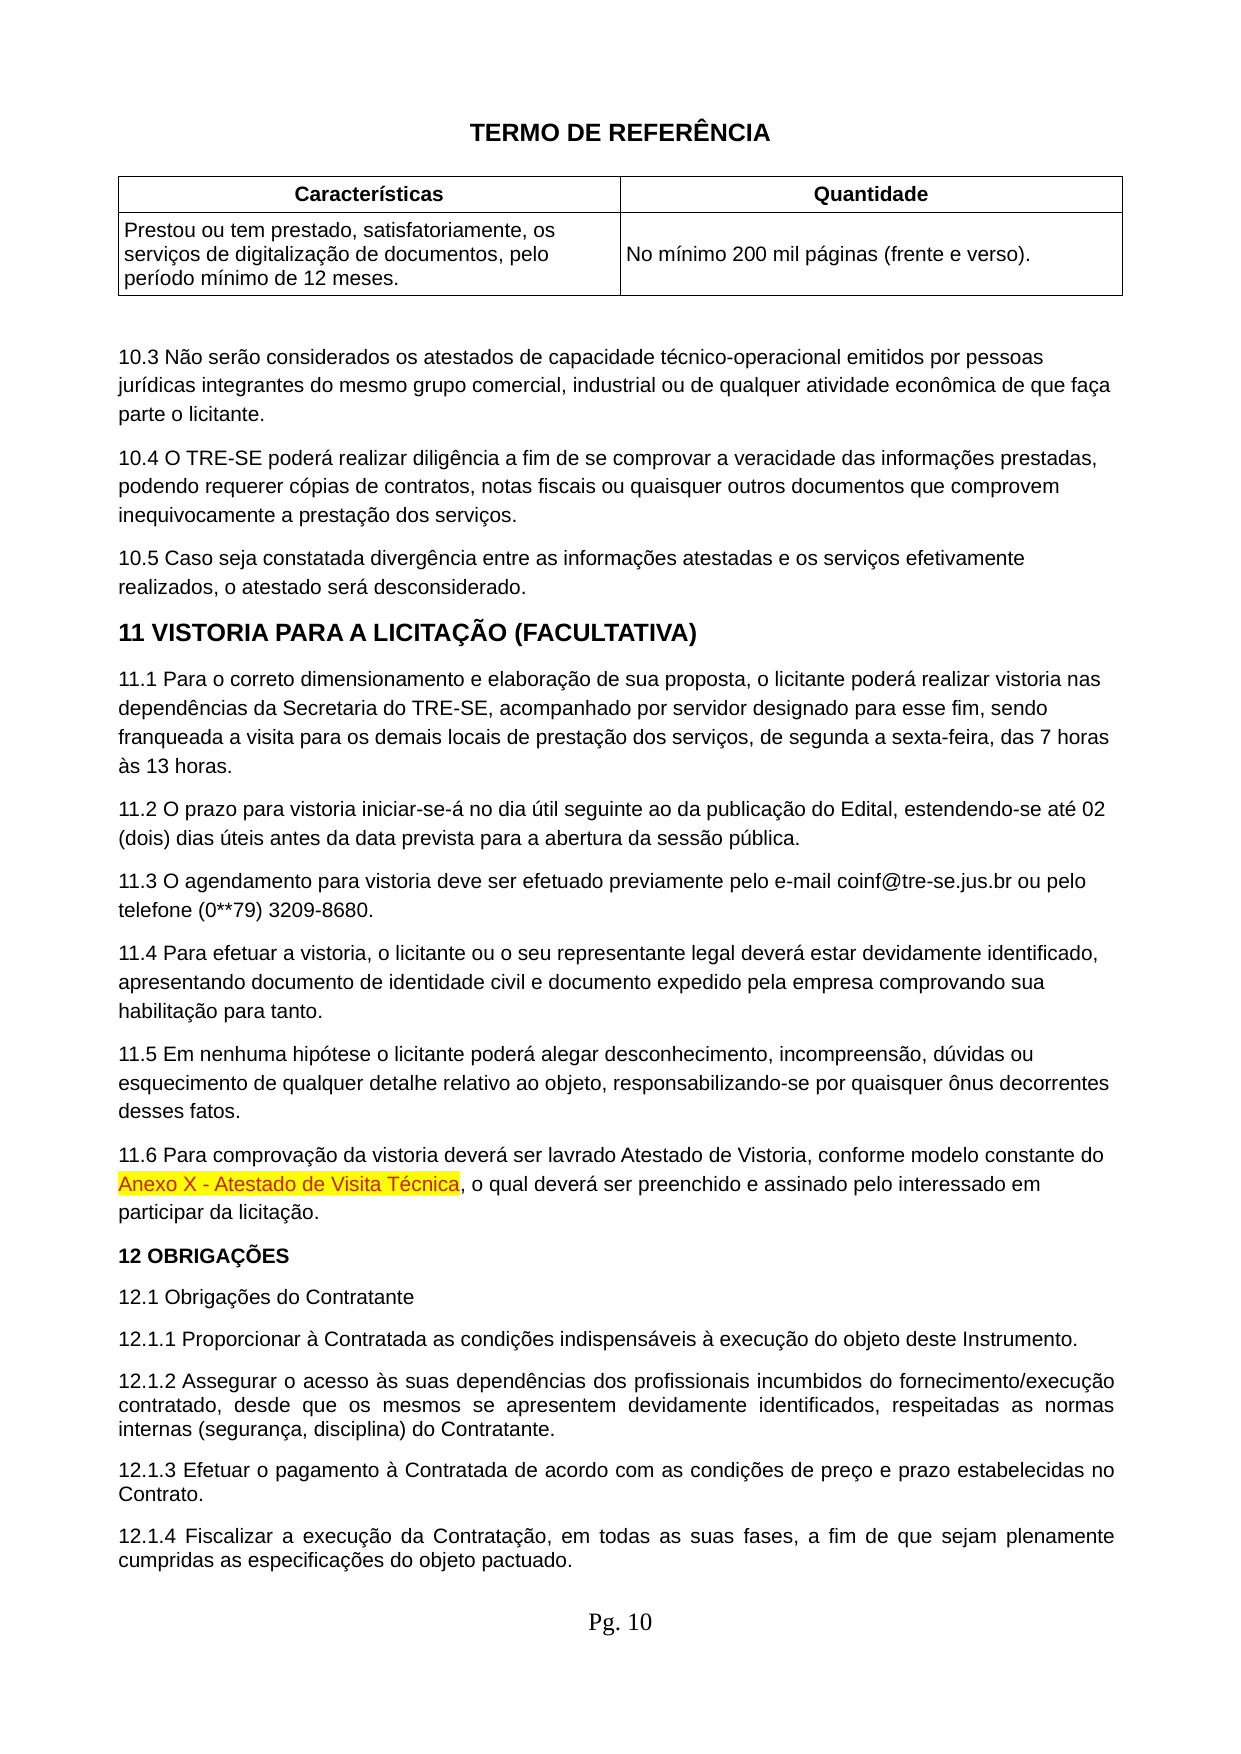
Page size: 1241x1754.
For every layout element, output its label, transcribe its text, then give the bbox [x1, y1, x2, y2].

text 11.6 Para comprovação da vistoria deverá ser lavrado Atestado de Vistoria, conforme modelo constante do Anexo X - Atestado de Visita Técnica, o qual deverá ser preenchido e assinado pelo interessado em participar da licitação. [118, 1143, 1122, 1224]
text 12.1.3 Efetuar o pagamento à Contratada de acordo com as condições de preço e prazo estabelecidas no Contrato. [118, 1458, 1116, 1506]
text 12.1 Obrigações do Contratante [118, 1285, 1116, 1309]
text 12.1.1 Proporcionar à Contratada as condições indispensáveis à execução do objeto deste Instrumento. [118, 1327, 1116, 1351]
table_cell Prestou ou tem prestado, satisfatoriamente, os serviços de digitalização de documentos, pelo período mínimo de 12 meses. [119, 213, 620, 295]
text 12.1.4 Fiscalizar a execução da Contratação, em todas as suas fases, a fim de que sejam plenamente cumpridas as especificações do objeto pactuado. [118, 1524, 1116, 1572]
text 10.5 Caso seja constatada divergência entre as informações atestadas e os serviços efetivamente realizados, o atestado será desconsiderado. [118, 546, 1122, 599]
text 11 VISTORIA PARA A LICITAÇÃO (FACULTATIVA) [118, 618, 1122, 647]
table_cell No mínimo 200 mil páginas (frente e verso). [621, 213, 1122, 295]
text 11.1 Para o correto dimensionamento e elaboração de sua proposta, o licitante poderá realizar vistoria nas dependências da Secretaria do TRE-SE, acompanhado por servidor designado para esse fim, sendo franqueada a visita para os demais locais de prestação dos serviços, de segunda a sexta-feira, das 7 horas às 13 horas. [118, 667, 1122, 777]
text 12 OBRIGAÇÕES [118, 1243, 1116, 1267]
table_header Quantidade [621, 177, 1122, 212]
text 11.4 Para efetuar a vistoria, o licitante ou o seu representante legal deverá estar devidamente identificado, apresentando documento de identidade civil e documento expedido pela empresa comprovando sua habilitação para tanto. [118, 941, 1122, 1022]
text 10.3 Não serão considerados os atestados de capacidade técnico-operacional emitidos por pessoas jurídicas integrantes do mesmo grupo comercial, industrial ou de qualquer atividade econômica de que faça parte o licitante. [118, 344, 1122, 426]
text 10.4 O TRE-SE poderá realizar diligência a fim de se comprovar a veracidade das informações prestadas, podendo requerer cópias de contratos, notas fiscais ou quaisquer outros documentos que comprovem inequivocamente a prestação dos serviços. [118, 445, 1122, 527]
text 11.5 Em nenhuma hipótese o licitante poderá alegar desconhecimento, incompreensão, dúvidas ou esquecimento de qualquer detalhe relativo ao objeto, responsabilizando-se por quaisquer ônus decorrentes desses fatos. [118, 1042, 1122, 1123]
table_header Características [119, 177, 620, 212]
text 11.3 O agendamento para vistoria deve ser efetuado previamente pelo e-mail coinf@tre-se.jus.br ou pelo telefone (0**79) 3209-8680. [118, 869, 1122, 922]
text 11.2 O prazo para vistoria iniciar-se-á no dia útil seguinte ao da publicação do Edital, estendendo-se até 02 (dois) dias úteis antes da data prevista para a abertura da sessão pública. [118, 797, 1122, 849]
text 12.1.2 Assegurar o acesso às suas dependências dos profissionais incumbidos do fornecimento/execução contratado, desde que os mesmos se apresentem devidamente identificados, respeitadas as normas internas (segurança, disciplina) do Contratante. [118, 1368, 1116, 1440]
